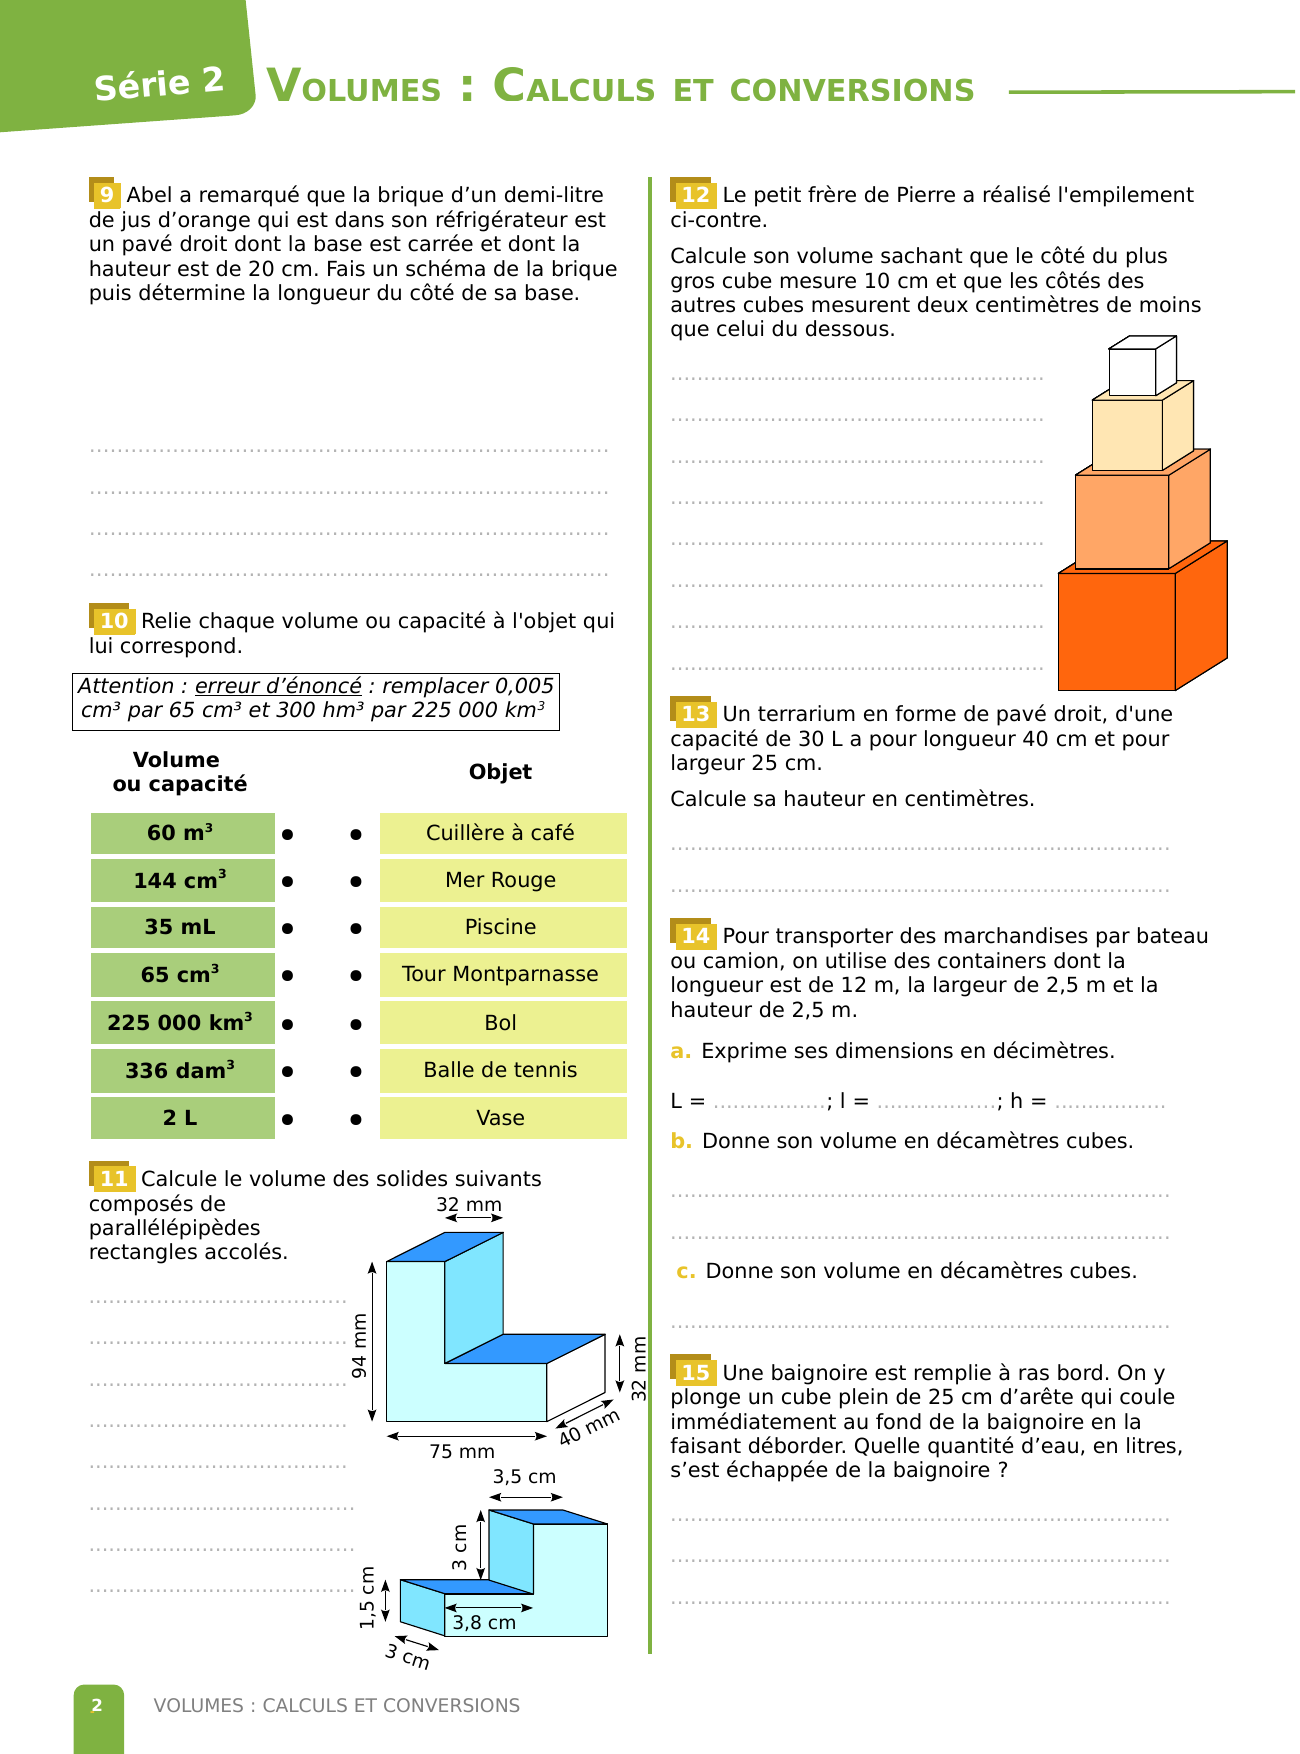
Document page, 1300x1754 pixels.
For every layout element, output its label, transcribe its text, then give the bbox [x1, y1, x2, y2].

table_cell 225 000 km3 [91, 1001, 275, 1044]
subtitle Relie chaque volume ou capacité à l'objet qui lui correspond. [88, 603, 629, 658]
subtitle Pour transporter des marchandises par bateau ou camion, on utilise des containers dont la longueur est de 12 m, la largeur de 2,5 m et la hauteur de 2,5 m. [670, 918, 1211, 1022]
table_cell Balle de tennis [380, 1049, 627, 1093]
table_cell 65 cm3 [91, 953, 275, 997]
table_cell [279, 1001, 299, 1044]
table_cell [279, 953, 299, 997]
table_cell 2 L [91, 1097, 275, 1139]
table_cell Cuillère à café [380, 813, 627, 854]
subtitle Abel a remarqué que la brique d’un demi-litre de jus d’orange qui est dans son réfrigérateur est un pavé droit dont la base est carrée et dont la hauteur est de 20 cm. Fais un schéma de la brique puis détermine la longueur du côté de sa base. [88, 177, 629, 305]
table_cell [303, 813, 376, 854]
table_cell [303, 1097, 376, 1139]
table_cell [303, 1049, 376, 1093]
table_cell 144 cm3 [91, 859, 275, 902]
table_cell [279, 859, 299, 902]
list Exprime ses dimensions en décimètres. [670, 1039, 1211, 1064]
table_cell [279, 907, 299, 948]
table_header [277, 736, 301, 808]
table_cell [303, 1001, 376, 1044]
table_cell [279, 813, 299, 854]
list Donne son volume en décamètres cubes. [670, 1129, 1211, 1153]
subtitle Une baignoire est remplie à ras bord. On y plonge un cube plein de 25 cm d’arête qui coule immédiatement au fond de la baignoire en la faisant déborder. Quelle quantité d’eau, en litres, s’est échappée de la baignoire ? [670, 1354, 1211, 1482]
table_cell Tour Montparnasse [380, 953, 627, 997]
list Donne son volume en décamètres cubes. [676, 1259, 1211, 1283]
table_cell 35 mL [91, 907, 275, 948]
table_cell [279, 1097, 299, 1139]
table_cell Mer Rouge [380, 859, 627, 902]
list L = ..............…; l = ...............…; h = ................. [670, 1076, 1211, 1117]
subtitle Calcule le volume des solides suivants composés de parallélépipèdes rectangles accolés. [88, 1161, 629, 1264]
subtitle Calcule sa hauteur en centimètres. [670, 787, 1205, 812]
table_cell 60 m3 [91, 813, 275, 854]
subtitle Un terrarium en forme de pavé droit, d'une capacité de 30 L a pour longueur 40 cm et pour largeur 25 cm. [670, 696, 1211, 776]
table_cell [279, 1049, 299, 1093]
table_header Volume ou capacité [89, 736, 277, 808]
table_cell 336 dam3 [91, 1049, 275, 1093]
subtitle Calcule son volume sachant que le côté du plus gros cube mesure 10 cm et que les côtés des autres cubes mesurent deux centimètres de moins que celui du dessous. [670, 244, 1205, 341]
table_cell Piscine [380, 907, 627, 948]
table_cell [303, 953, 376, 997]
subtitle Le petit frère de Pierre a réalisé l'empilement ci‑contre. [670, 177, 1211, 232]
table_header Objet [378, 736, 629, 808]
table_header [301, 736, 378, 808]
table_cell [303, 907, 376, 948]
table_cell Bol [380, 1001, 627, 1044]
table_cell Vase [380, 1097, 627, 1139]
text ………………………………………………………………………………………………………………………………………………………………………………………………………………………………………………………………………… [88, 420, 629, 585]
table_cell [303, 859, 376, 902]
